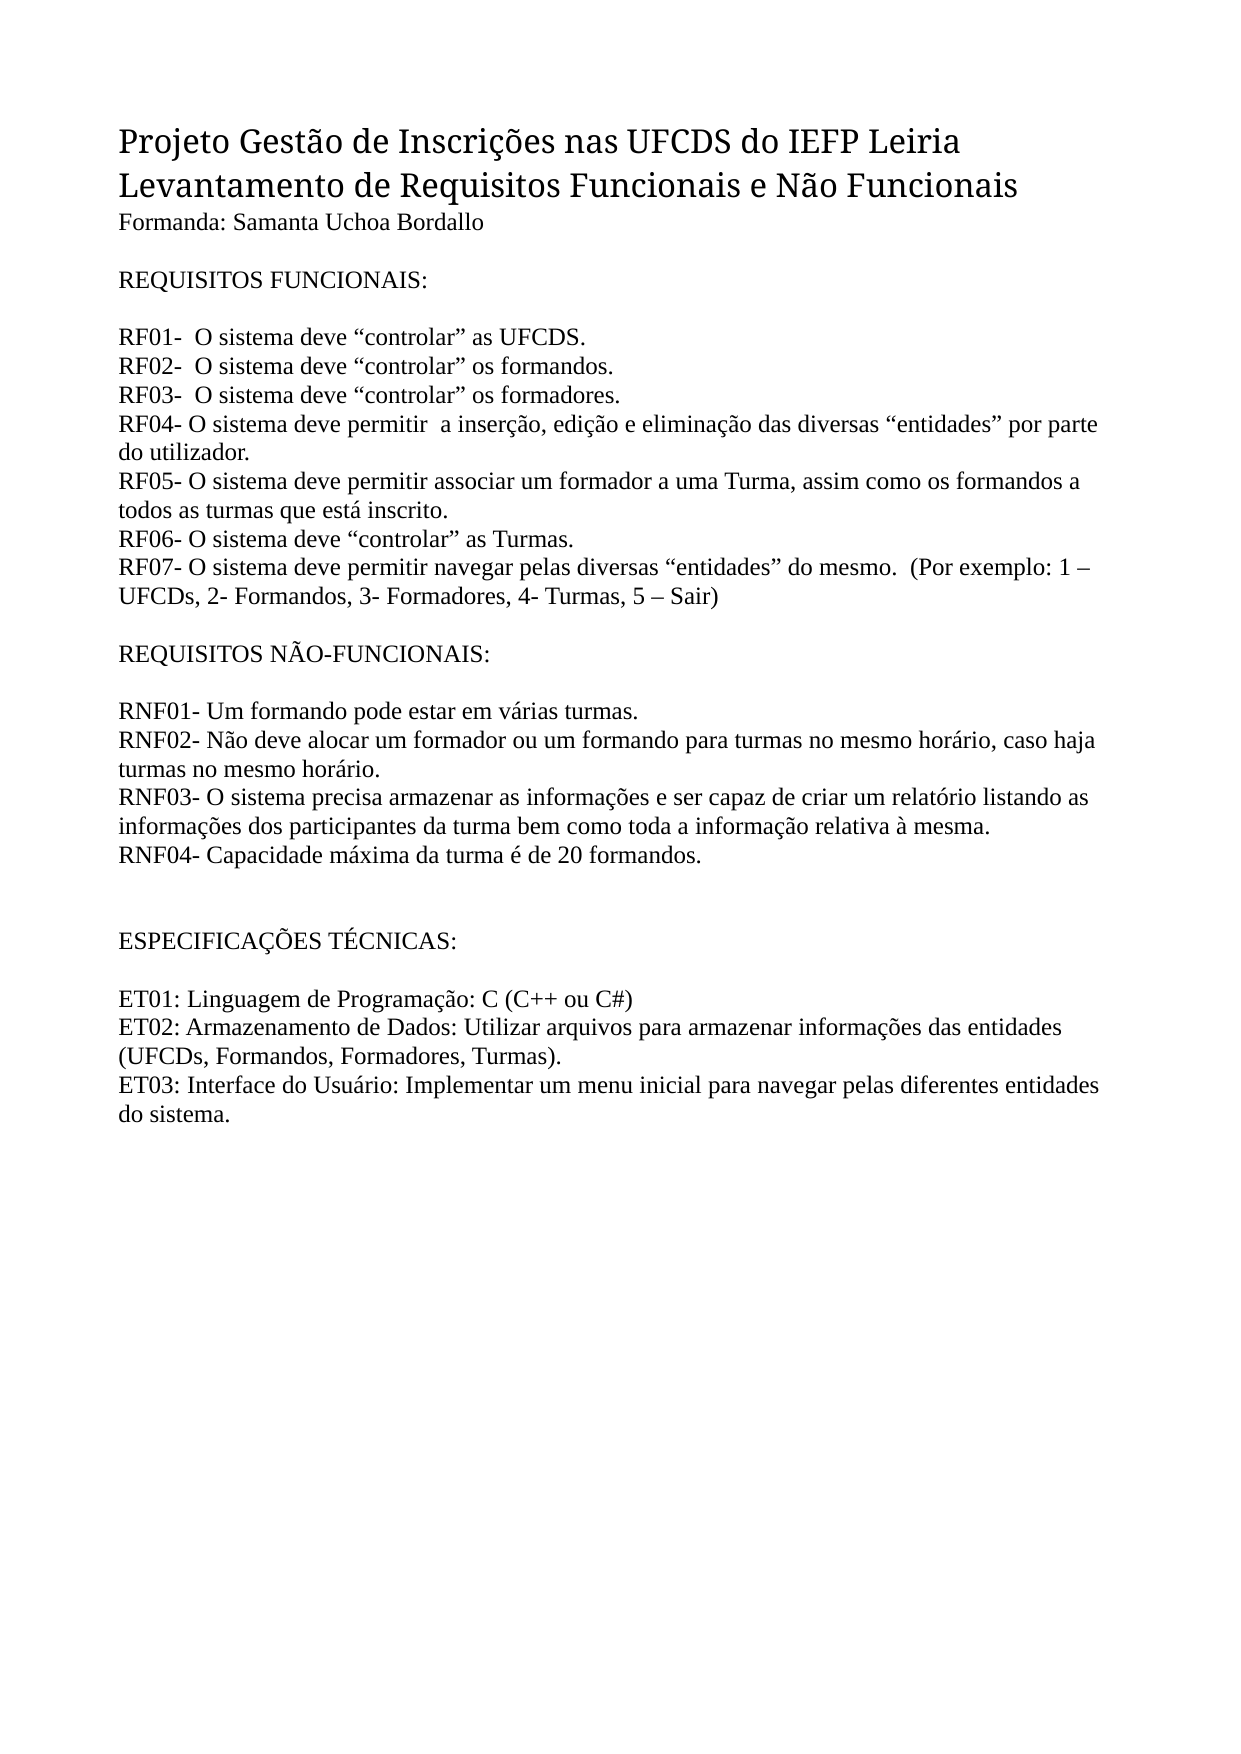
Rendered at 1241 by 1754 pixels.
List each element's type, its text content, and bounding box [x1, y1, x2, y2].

text Projeto Gestão de Inscrições nas UFCDS do IEFP Leiria [118, 118, 1122, 163]
text RF03- O sistema deve “controlar” os formadores. [118, 380, 1122, 409]
text Levantamento de Requisitos Funcionais e Não Funcionais [118, 163, 1122, 207]
text ET01: Linguagem de Programação: C (C++ ou C#) [118, 984, 1122, 1012]
text RNF03- O sistema precisa armazenar as informações e ser capaz de criar um relatório listando as informações dos participantes da turma bem como toda a informação relativa à mesma. [118, 782, 1122, 840]
text RNF04- Capacidade máxima da turma é de 20 formandos. [118, 840, 1122, 869]
text ET02: Armazenamento de Dados: Utilizar arquivos para armazenar informações das entidades (UFCDs, Formandos, Formadores, Turmas). [118, 1012, 1122, 1070]
text RNF02- Não deve alocar um formador ou um formando para turmas no mesmo horário, caso haja turmas no mesmo horário. [118, 725, 1122, 782]
text RNF01- Um formando pode estar em várias turmas. [118, 696, 1122, 725]
text RF02- O sistema deve “controlar” os formandos. [118, 351, 1122, 380]
text Formanda: Samanta Uchoa Bordallo [118, 207, 1122, 236]
text ET03: Interface do Usuário: Implementar um menu inicial para navegar pelas diferentes entidades do sistema. [118, 1070, 1122, 1127]
text RF01- O sistema deve “controlar” as UFCDS. [118, 322, 1122, 351]
text RF07- O sistema deve permitir navegar pelas diversas “entidades” do mesmo. (Por exemplo: 1 – UFCDs, 2- Formandos, 3- Formadores, 4- Turmas, 5 – Sair) [118, 552, 1122, 610]
text RF04- O sistema deve permitir a inserção, edição e eliminação das diversas “entidades” por parte do utilizador. [118, 409, 1122, 466]
text ESPECIFICAÇÕES TÉCNICAS: [118, 926, 1122, 955]
text REQUISITOS NÃO-FUNCIONAIS: [118, 639, 1122, 667]
text RF06- O sistema deve “controlar” as Turmas. [118, 524, 1122, 552]
text RF05- O sistema deve permitir associar um formador a uma Turma, assim como os formandos a todos as turmas que está inscrito. [118, 466, 1122, 524]
text REQUISITOS FUNCIONAIS: [118, 265, 1122, 294]
